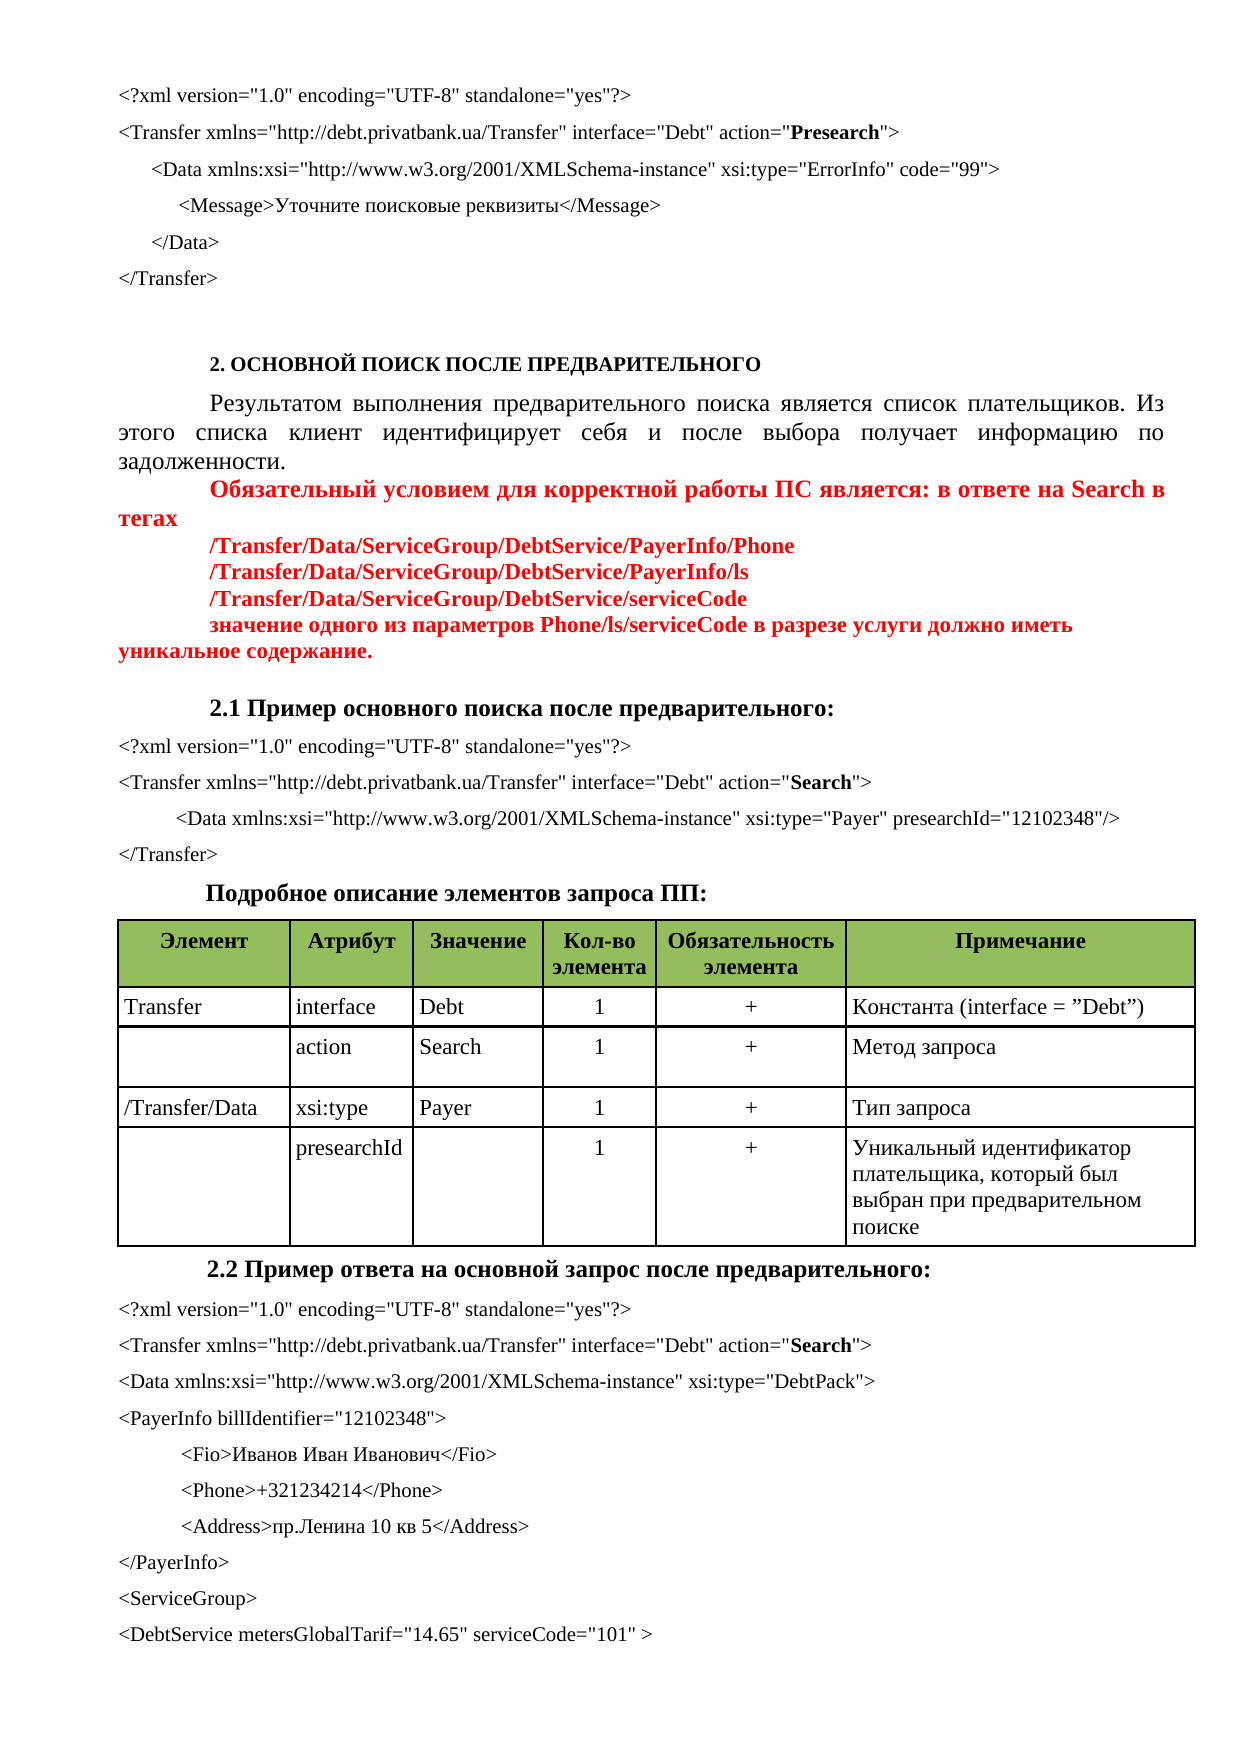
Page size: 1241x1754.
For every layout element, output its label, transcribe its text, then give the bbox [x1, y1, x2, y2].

table_cell Тип запроса [847, 1088, 1194, 1126]
text <Transfer xmlns="http://debt.privatbank.ua/Transfer" interface="Debt" action="Search"> [118, 770, 1165, 794]
text 2.2 Пример ответа на основной запрос после предварительного: [118, 1254, 1193, 1283]
text <Data xmlns:xsi="http://www.w3.org/2001/XMLSchema-instance" xsi:type="Payer" presearchId="12102348"/> [118, 806, 1165, 830]
text </Transfer> [118, 266, 1165, 290]
table_cell Payer [414, 1088, 542, 1126]
text <ServiceGroup> [118, 1586, 1165, 1610]
text </Transfer> [118, 842, 1165, 866]
text <Transfer xmlns="http://debt.privatbank.ua/Transfer" interface="Debt" action="Search"> [118, 1333, 1165, 1357]
text значение одного из параметров Phоne/ls/serviceCode в разрезе услуги должно иметь уникальное содержание. [118, 611, 1165, 664]
text <Transfer xmlns="http://debt.privatbank.ua/Transfer" interface="Debt" action="Presearch"> [118, 120, 1165, 144]
table_cell presearchId [291, 1128, 412, 1245]
table_header Кол-во элемента [544, 921, 655, 986]
table_cell Константа (interface = ”Debt”) [847, 988, 1194, 1025]
text 2.1 Пример основного поиска после предварительного: [118, 693, 1165, 721]
text <Address>пр.Ленина 10 кв 5</Address> [118, 1513, 1165, 1538]
text /Transfer/Data/ServiceGroup/DebtService/serviceCode [118, 585, 1165, 611]
text <DebtService metersGlobalTarif="14.65" serviceCode="101" > [118, 1622, 1165, 1646]
table_cell Уникальный идентификатор плательщика, который был выбран при предварительном поиске [847, 1128, 1194, 1245]
table_cell Метод запроса [847, 1028, 1194, 1086]
text <Data xmlns:xsi="http://www.w3.org/2001/XMLSchema-instance" xsi:type="ErrorInfo" code="99"> [118, 156, 1165, 181]
table_cell action [291, 1028, 412, 1086]
table_cell Transfer [119, 988, 289, 1025]
text <Fio>Иванов Иван Иванович</Fio> [118, 1441, 1165, 1466]
table_header Элемент [119, 921, 289, 986]
table_cell interface [291, 988, 412, 1025]
table_header Обязательность элемента [657, 921, 845, 986]
text Обязательный условием для корректной работы ПС является: в ответе на Search в тегах [118, 474, 1165, 532]
text </PayerInfo> [118, 1549, 1165, 1574]
table_header Значение [414, 921, 542, 986]
table_cell + [657, 1028, 845, 1086]
text <?xml version="1.0" encoding="UTF-8" standalone="yes"?> [118, 1297, 1165, 1321]
text <?xml version="1.0" encoding="UTF-8" standalone="yes"?> [118, 83, 1165, 107]
table_header Примечание [847, 921, 1194, 986]
text /Transfer/Data/ServiceGroup/DebtService/PayerInfo/Phоne [118, 532, 1165, 558]
text <Message>Уточните поисковые реквизиты</Message> [118, 193, 1165, 217]
table_cell [119, 1028, 289, 1086]
table_cell Search [414, 1028, 542, 1086]
text <Data xmlns:xsi="http://www.w3.org/2001/XMLSchema-instance" xsi:type="DebtPack"> [118, 1369, 1165, 1393]
table_cell Debt [414, 988, 542, 1025]
table_cell + [657, 1088, 845, 1126]
table_cell 1 [544, 1028, 655, 1086]
text /Transfer/Data/ServiceGroup/DebtService/PayerInfo/ls [118, 558, 1165, 585]
table_cell [119, 1128, 289, 1245]
table_cell 1 [544, 988, 655, 1025]
table_cell [414, 1128, 542, 1245]
table_cell + [657, 1128, 845, 1245]
table_cell + [657, 988, 845, 1025]
table_cell xsi:type [291, 1088, 412, 1126]
subtitle 2. ОСНОВНОЙ ПОИСК ПОСЛЕ ПРЕДВАРИТЕЛЬНОГО [118, 352, 1165, 376]
text Подробное описание элементов запроса ПП: [118, 878, 1165, 907]
text <Phone>+321234214</Phone> [118, 1477, 1165, 1502]
table_cell 1 [544, 1088, 655, 1126]
table_cell /Transfer/Data [119, 1088, 289, 1126]
table_cell 1 [544, 1128, 655, 1245]
table_header Атрибут [291, 921, 412, 986]
text <PayerInfo billIdentifier="12102348"> [118, 1405, 1165, 1429]
text </Data> [118, 229, 1165, 254]
text <?xml version="1.0" encoding="UTF-8" standalone="yes"?> [118, 734, 1165, 758]
text Результатом выполнения предварительного поиска является список плательщиков. Из этого списка клиент идентифицирует себя и после выбора получает информацию по задолженности. [118, 388, 1165, 474]
